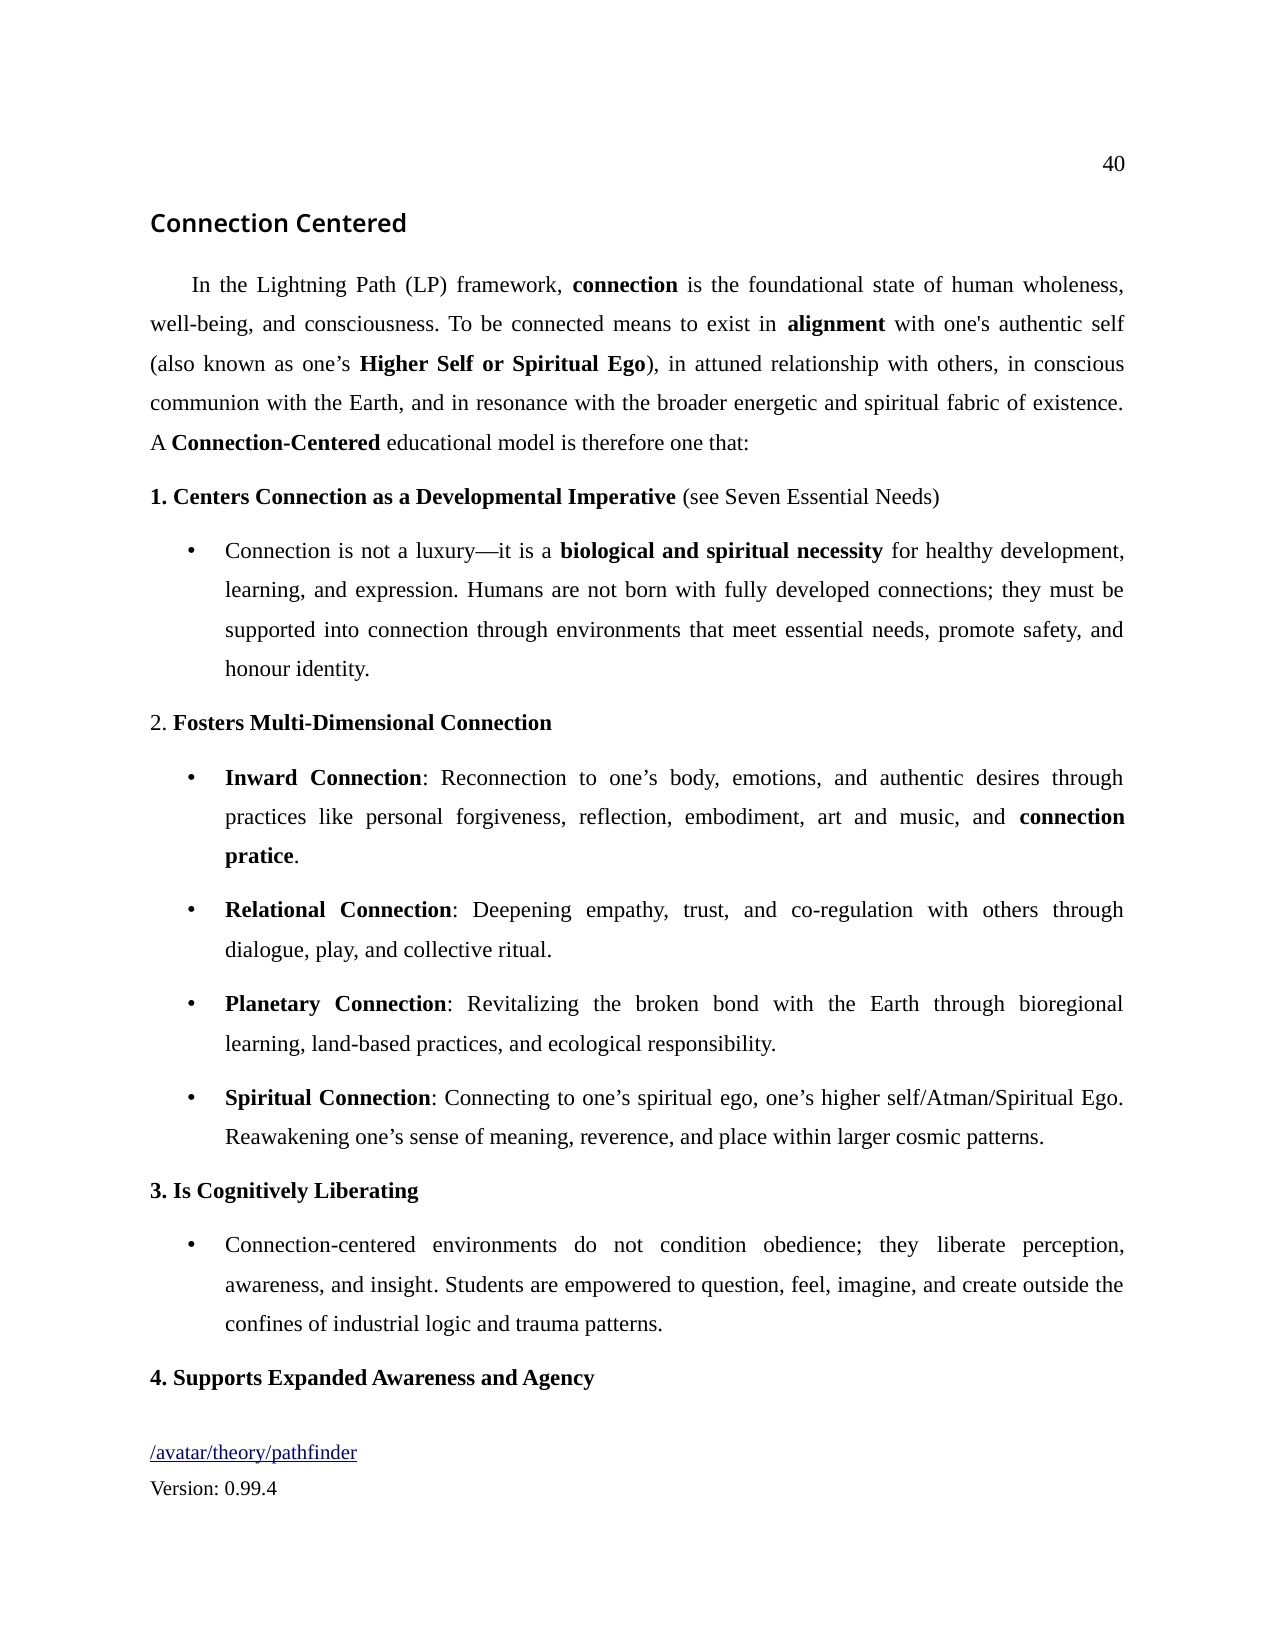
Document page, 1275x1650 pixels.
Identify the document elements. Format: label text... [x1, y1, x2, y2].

list Connection-centered environments do not condition obedience; they liberate perception, awareness, and insight. Students are empowered to question, feel, imagine, and create outside the confines of industrial logic and trauma patterns. [187, 1231, 1125, 1337]
list Inward Connection: Reconnection to one’s body, emotions, and authentic desires through practices like personal forgiveness, reflection, embodiment, art and music, and connection pratice. [187, 763, 1125, 869]
list Spiritual Connection: Connecting to one’s spiritual ego, one’s higher self/Atman/Spiritual Ego. Reawakening one’s sense of meaning, reverence, and place within larger cosmic patterns. [187, 1084, 1125, 1149]
list Connection is not a luxury—it is a biological and spiritual necessity for healthy development, learning, and expression. Humans are not born with fully developed connections; they must be supported into connection through environments that meet essential needs, promote safety, and honour identity. [187, 537, 1125, 682]
text 4. Supports Expanded Awareness and Agency [150, 1364, 1125, 1391]
text 3. Is Cognitively Liberating [150, 1177, 1125, 1203]
subtitle Connection Centered [150, 206, 1125, 240]
list Relational Connection: Deepening empathy, trust, and co-regulation with others through dialogue, play, and collective ritual. [187, 897, 1125, 962]
list Planetary Connection: Revitalizing the broken bond with the Earth through bioregional learning, land-based practices, and ecological responsibility. [187, 990, 1125, 1056]
text In the Lightning Path (LP) framework, connection is the foundational state of human wholeness, well-being, and consciousness. To be connected means to exist in alignment with one's authentic self (also known as one’s Higher Self or Spiritual Ego), in attuned relationship with others, in conscious communion with the Earth, and in resonance with the broader energetic and spiritual fabric of existence. A Connection-Centered educational model is therefore one that: [150, 271, 1125, 455]
text 2. Fosters Multi-Dimensional Connection [150, 709, 1125, 736]
text 1. Centers Connection as a Developmental Imperative (see Seven Essential Needs) [150, 483, 1125, 509]
